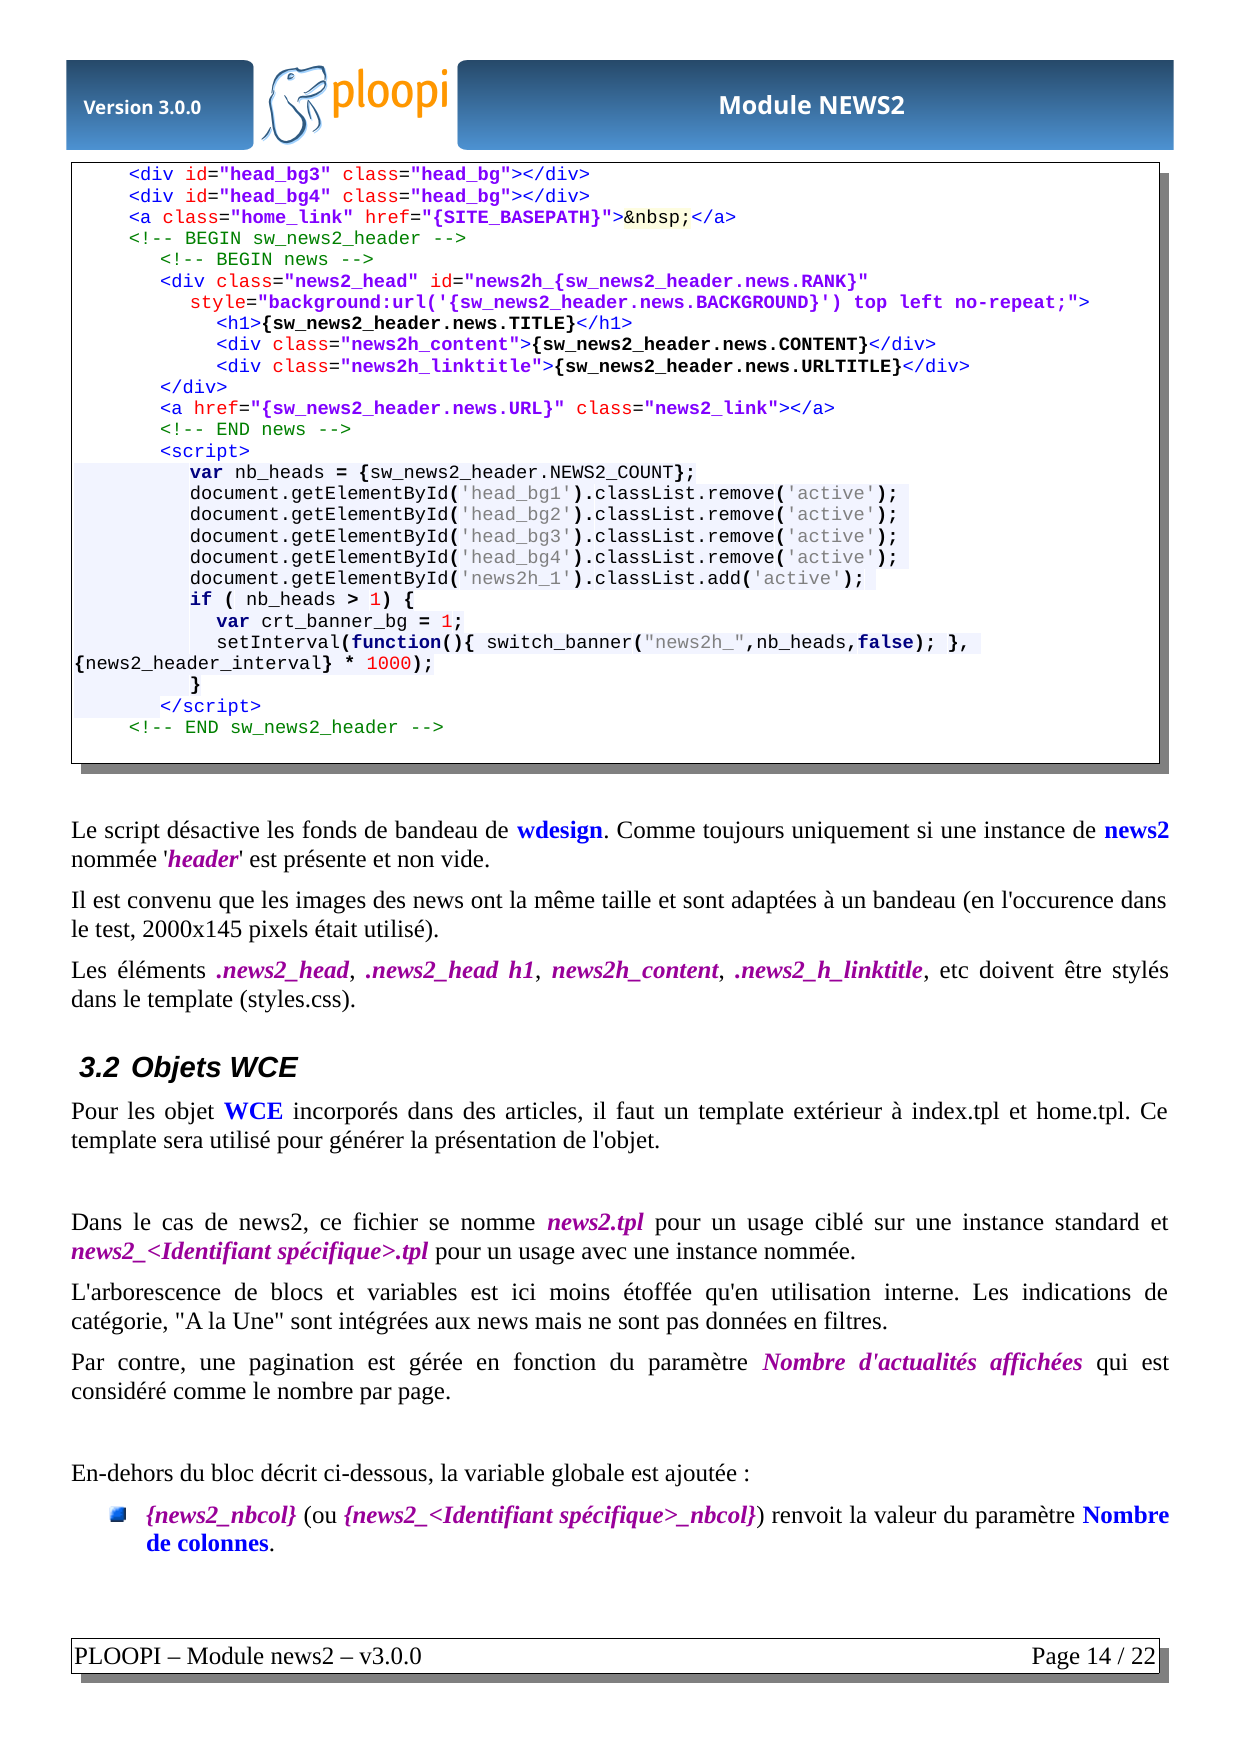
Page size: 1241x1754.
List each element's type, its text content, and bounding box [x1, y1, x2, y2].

text if ( nb_heads > 1) { [72, 587, 1159, 608]
text setInterval(function(){ switch_banner("news2h_",nb_heads,false); }, {news2_header_interval} * 1000); [72, 630, 1159, 672]
text Dans le cas de news2, ce fichier se nomme news2.tpl pour un usage ciblé sur une instance standard et news2_<Identifiant spécifique>.tpl pour un usage avec une instance nommée. [71, 1207, 1169, 1265]
text </div> [72, 375, 1159, 396]
text <h1>{sw_news2_header.news.TITLE}</h1> [72, 311, 1159, 332]
text En-dehors du bloc décrit ci-dessous, la variable globale est ajoutée : [71, 1458, 1169, 1487]
text } [72, 672, 1159, 693]
text <div class="news2h_content">{sw_news2_header.news.CONTENT}</div> [72, 332, 1159, 353]
list {news2_nbcol} (ou {news2_<Identifiant spécifique>_nbcol}) renvoit la valeur du paramètre Nombre de colonnes. [108, 1500, 1169, 1557]
text <!-- END sw_news2_header --> [72, 715, 1159, 739]
text <a class="home_link" href="{SITE_BASEPATH}">&nbsp;</a> [72, 205, 1159, 226]
text L'arborescence de blocs et variables est ici moins étoffée qu'en utilisation interne. Les indications de catégorie, "A la Une" sont intégrées aux news mais ne sont pas données en filtres. [71, 1277, 1169, 1335]
text var crt_banner_bg = 1; [72, 608, 1159, 630]
picture [109, 1506, 126, 1522]
text Pour les objet WCE incorporés dans des articles, il faut un template extérieur à index.tpl et home.tpl. Ce template sera utilisé pour générer la présentation de l'objet. [71, 1096, 1169, 1153]
text document.getElementById('head_bg4').classList.remove('active'); [72, 545, 1159, 566]
text Il est convenu que les images des news ont la même taille et sont adaptées à un bandeau (en l'occurence dans le test, 2000x145 pixels était utilisé). [71, 885, 1169, 942]
text document.getElementById('head_bg3').classList.remove('active'); [72, 523, 1159, 545]
text Les éléments .news2_head, .news2_head h1, news2h_content, .news2_h_linktitle, etc doivent être stylés dans le template (styles.css). [71, 955, 1169, 1012]
text </script> [72, 693, 1159, 715]
text document.getElementById('news2h_1').classList.add('active'); [72, 566, 1159, 587]
text <a href="{sw_news2_header.news.URL}" class="news2_link"></a> [72, 396, 1159, 417]
text var nb_heads = {sw_news2_header.NEWS2_COUNT}; [72, 460, 1159, 481]
subtitle Objets WCE [71, 1050, 1169, 1083]
text <div class="news2_head" id="news2h_{sw_news2_header.news.RANK}" [72, 268, 1159, 290]
text <div class="news2h_linktitle">{sw_news2_header.news.URLTITLE}</div> [72, 353, 1159, 375]
text Par contre, une pagination est gérée en fonction du paramètre Nombre d'actualités affichées qui est considéré comme le nombre par page. [71, 1347, 1169, 1405]
text <!-- BEGIN news --> [72, 247, 1159, 268]
text Le script désactive les fonds de bandeau de wdesign. Comme toujours uniquement si une instance de news2 nommée 'header' est présente et non vide. [71, 815, 1169, 872]
text style="background:url('{sw_news2_header.news.BACKGROUND}') top left no-repeat;"> [72, 290, 1159, 311]
text <!-- END news --> [72, 417, 1159, 438]
text <div id="head_bg4" class="head_bg"></div> [72, 183, 1159, 205]
text <div id="head_bg3" class="head_bg"></div> [72, 163, 1159, 183]
picture [66, 59, 1174, 153]
text <!-- BEGIN sw_news2_header --> [72, 226, 1159, 247]
text document.getElementById('head_bg1').classList.remove('active'); [72, 481, 1159, 502]
text <script> [72, 438, 1159, 460]
text document.getElementById('head_bg2').classList.remove('active'); [72, 502, 1159, 523]
